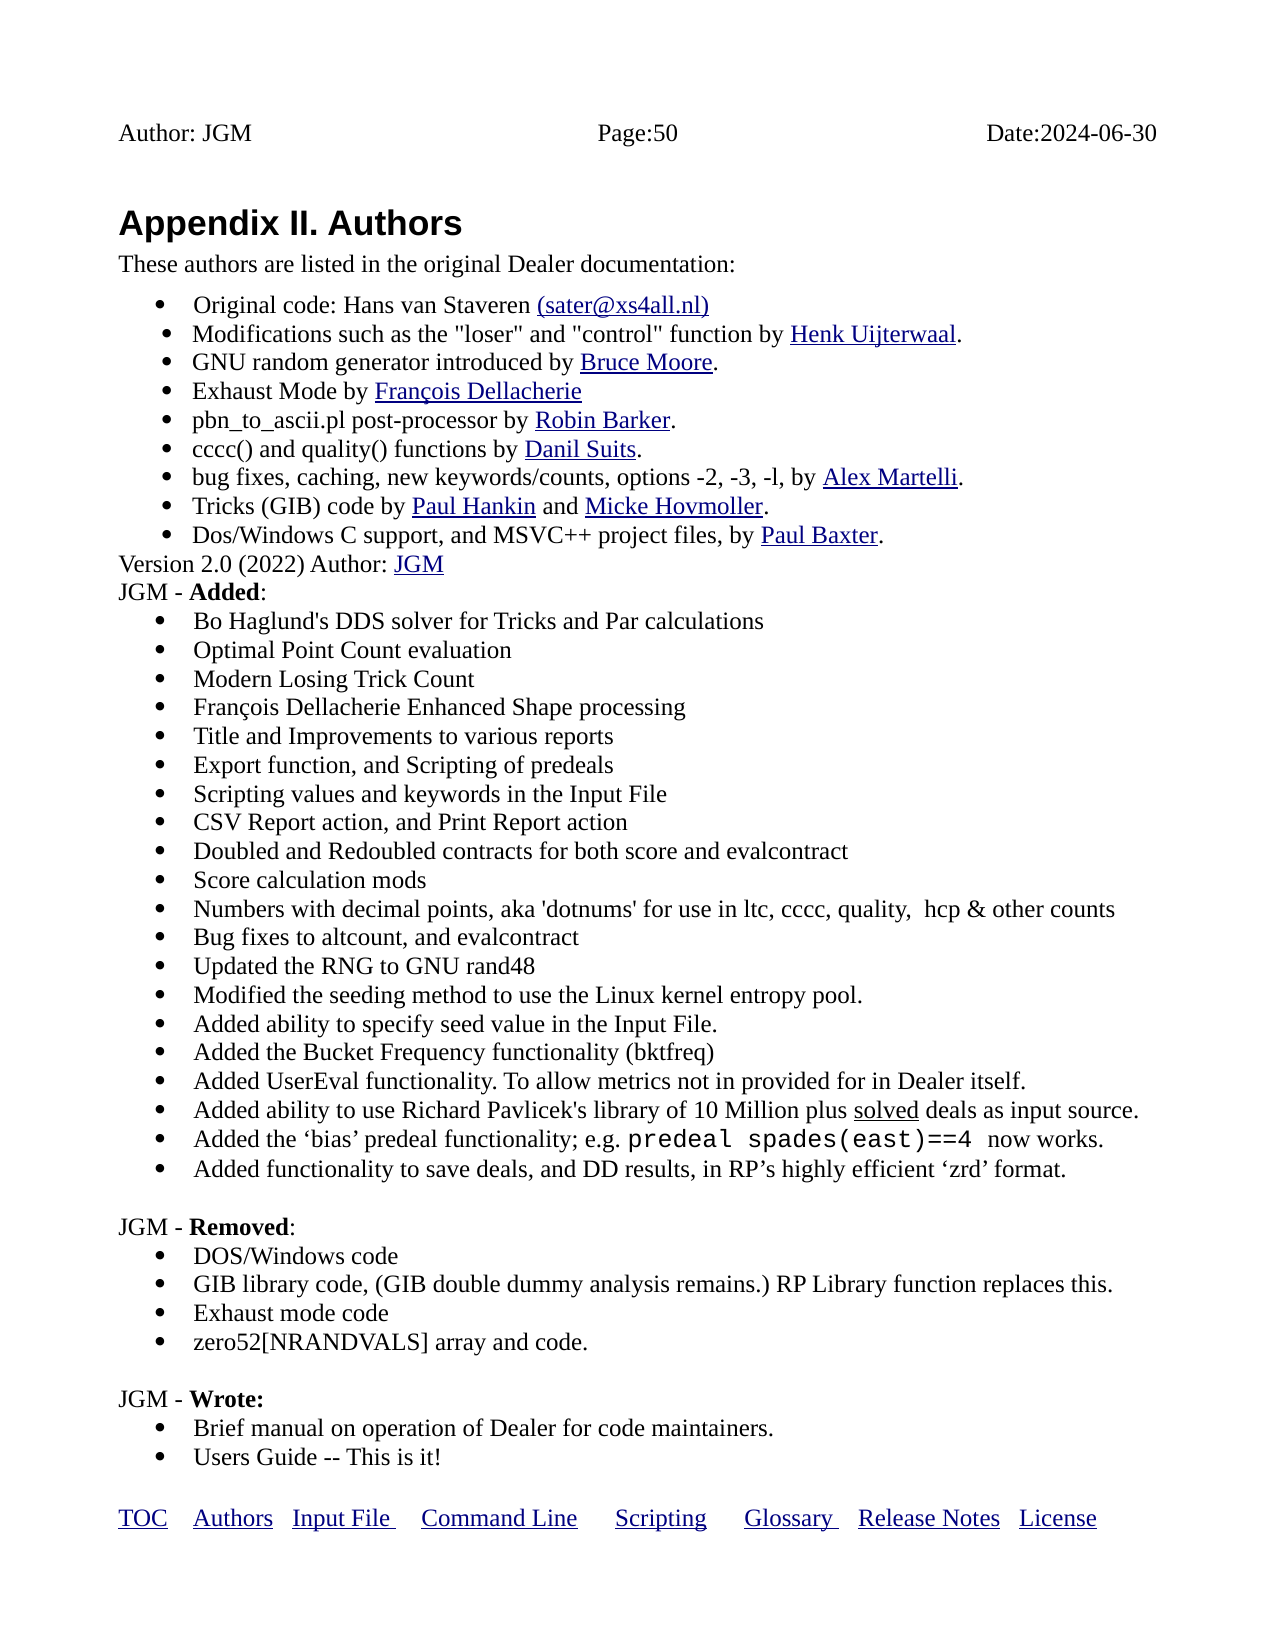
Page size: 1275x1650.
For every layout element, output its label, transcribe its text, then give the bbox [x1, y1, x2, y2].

text JGM - Added: [118, 577, 1157, 606]
list Modern Losing Trick Count [156, 664, 1157, 692]
list Added functionality to save deals, and DD results, in RP’s highly efficient ‘zrd’ format. [156, 1154, 1157, 1183]
list Added ability to specify seed value in the Input File. [156, 1009, 1157, 1037]
list pbn_to_ascii.pl post-processor by Robin Barker. [162, 405, 1157, 434]
list Added UserEval functionality. To allow metrics not in provided for in Dealer itself. [156, 1066, 1157, 1095]
list zero52[NRANDVALS] array and code. [156, 1327, 1157, 1356]
list Optimal Point Count evaluation [156, 635, 1157, 664]
list Added the Bucket Frequency functionality (bktfreq) [156, 1037, 1157, 1066]
subtitle Appendix II. Authors [118, 202, 1157, 243]
list Scripting values and keywords in the Input File [156, 779, 1157, 807]
list Bo Haglund's DDS solver for Tricks and Par calculations [156, 606, 1157, 635]
list CSV Report action, and Print Report action [156, 807, 1157, 836]
list Modified the seeding method to use the Linux kernel entropy pool. [156, 980, 1157, 1009]
list GNU random generator introduced by Bruce Moore. [162, 347, 1157, 376]
list Doubled and Redoubled contracts for both score and evalcontract [156, 836, 1157, 865]
list Exhaust mode code [156, 1298, 1157, 1327]
text Version 2.0 (2022) Author: JGM [118, 549, 1157, 577]
list Brief manual on operation of Dealer for code maintainers. [156, 1413, 1157, 1442]
list Modifications such as the "loser" and "control" function by Henk Uijterwaal. [162, 319, 1157, 347]
list Original code: Hans van Staveren (sater@xs4all.nl) [156, 290, 1157, 319]
list DOS/Windows code [156, 1241, 1157, 1269]
list Users Guide -- This is it! [156, 1442, 1157, 1471]
list Updated the RNG to GNU rand48 [156, 951, 1157, 980]
list Bug fixes to altcount, and evalcontract [156, 922, 1157, 951]
list GIB library code, (GIB double dummy analysis remains.) RP Library function replaces this. [156, 1269, 1157, 1298]
text JGM - Removed: [118, 1212, 1157, 1241]
list bug fixes, caching, new keywords/counts, options -2, -3, -l, by Alex Martelli. [162, 462, 1157, 491]
list cccc() and quality() functions by Danil Suits. [162, 434, 1157, 462]
list Added ability to use Richard Pavlicek's library of 10 Million plus solved deals as input source. [156, 1095, 1157, 1124]
text JGM - Wrote: [118, 1384, 1157, 1413]
list François Dellacherie Enhanced Shape processing [156, 692, 1157, 721]
list Added the ‘bias’ predeal functionality; e.g. predeal spades(east)==4 now works. [156, 1124, 1157, 1154]
text These authors are listed in the original Dealer documentation: [118, 249, 1157, 277]
list Numbers with decimal points, aka 'dotnums' for use in ltc, cccc, quality, hcp & other counts [156, 894, 1157, 922]
list Dos/Windows C support, and MSVC++ project files, by Paul Baxter. [162, 520, 1157, 549]
list Score calculation mods [156, 865, 1157, 894]
list Tricks (GIB) code by Paul Hankin and Micke Hovmoller. [162, 491, 1157, 520]
list Exhaust Mode by François Dellacherie [162, 376, 1157, 405]
list Title and Improvements to various reports [156, 721, 1157, 750]
list Export function, and Scripting of predeals [156, 750, 1157, 779]
